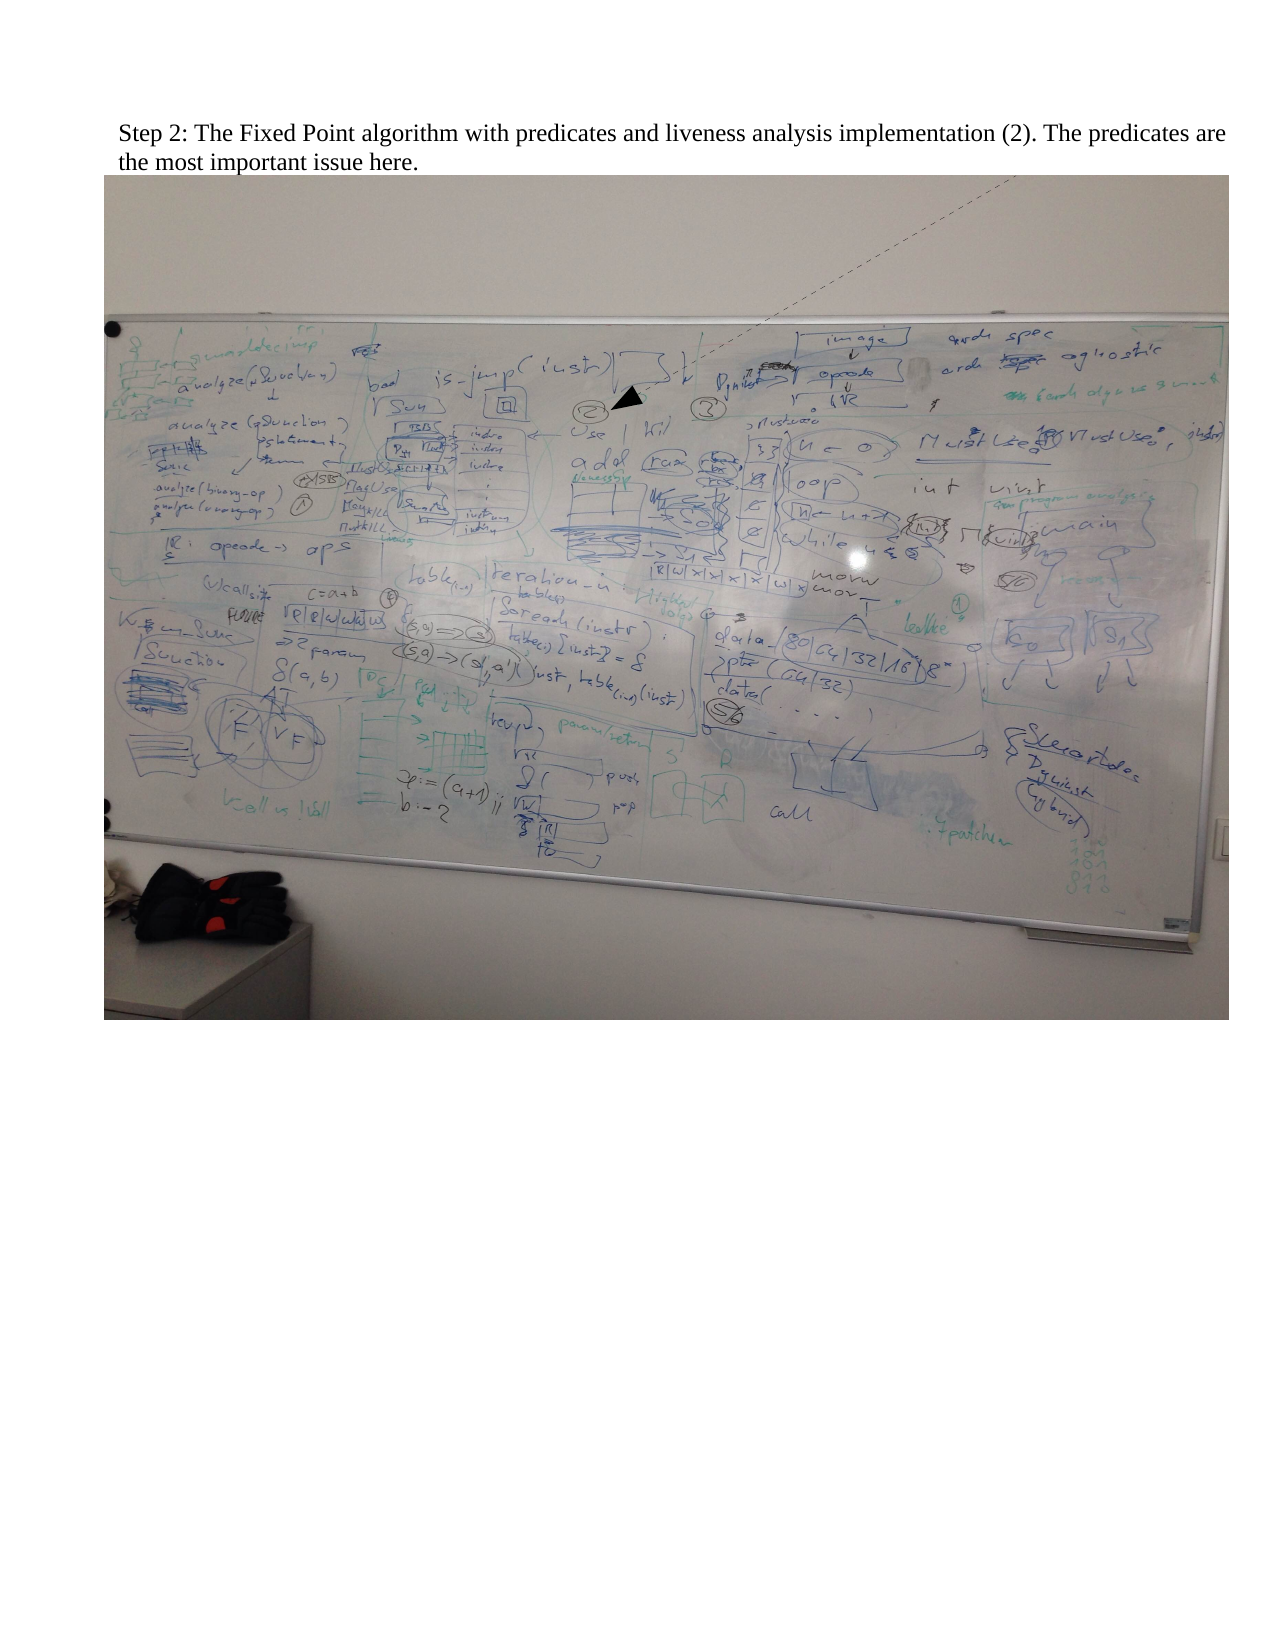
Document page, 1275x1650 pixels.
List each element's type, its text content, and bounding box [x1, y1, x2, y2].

picture [104, 175, 1229, 1020]
text Step 2: The Fixed Point algorithm with predicates and liveness analysis implementation (2). The predicates are the most important issue here. [118, 118, 1243, 176]
